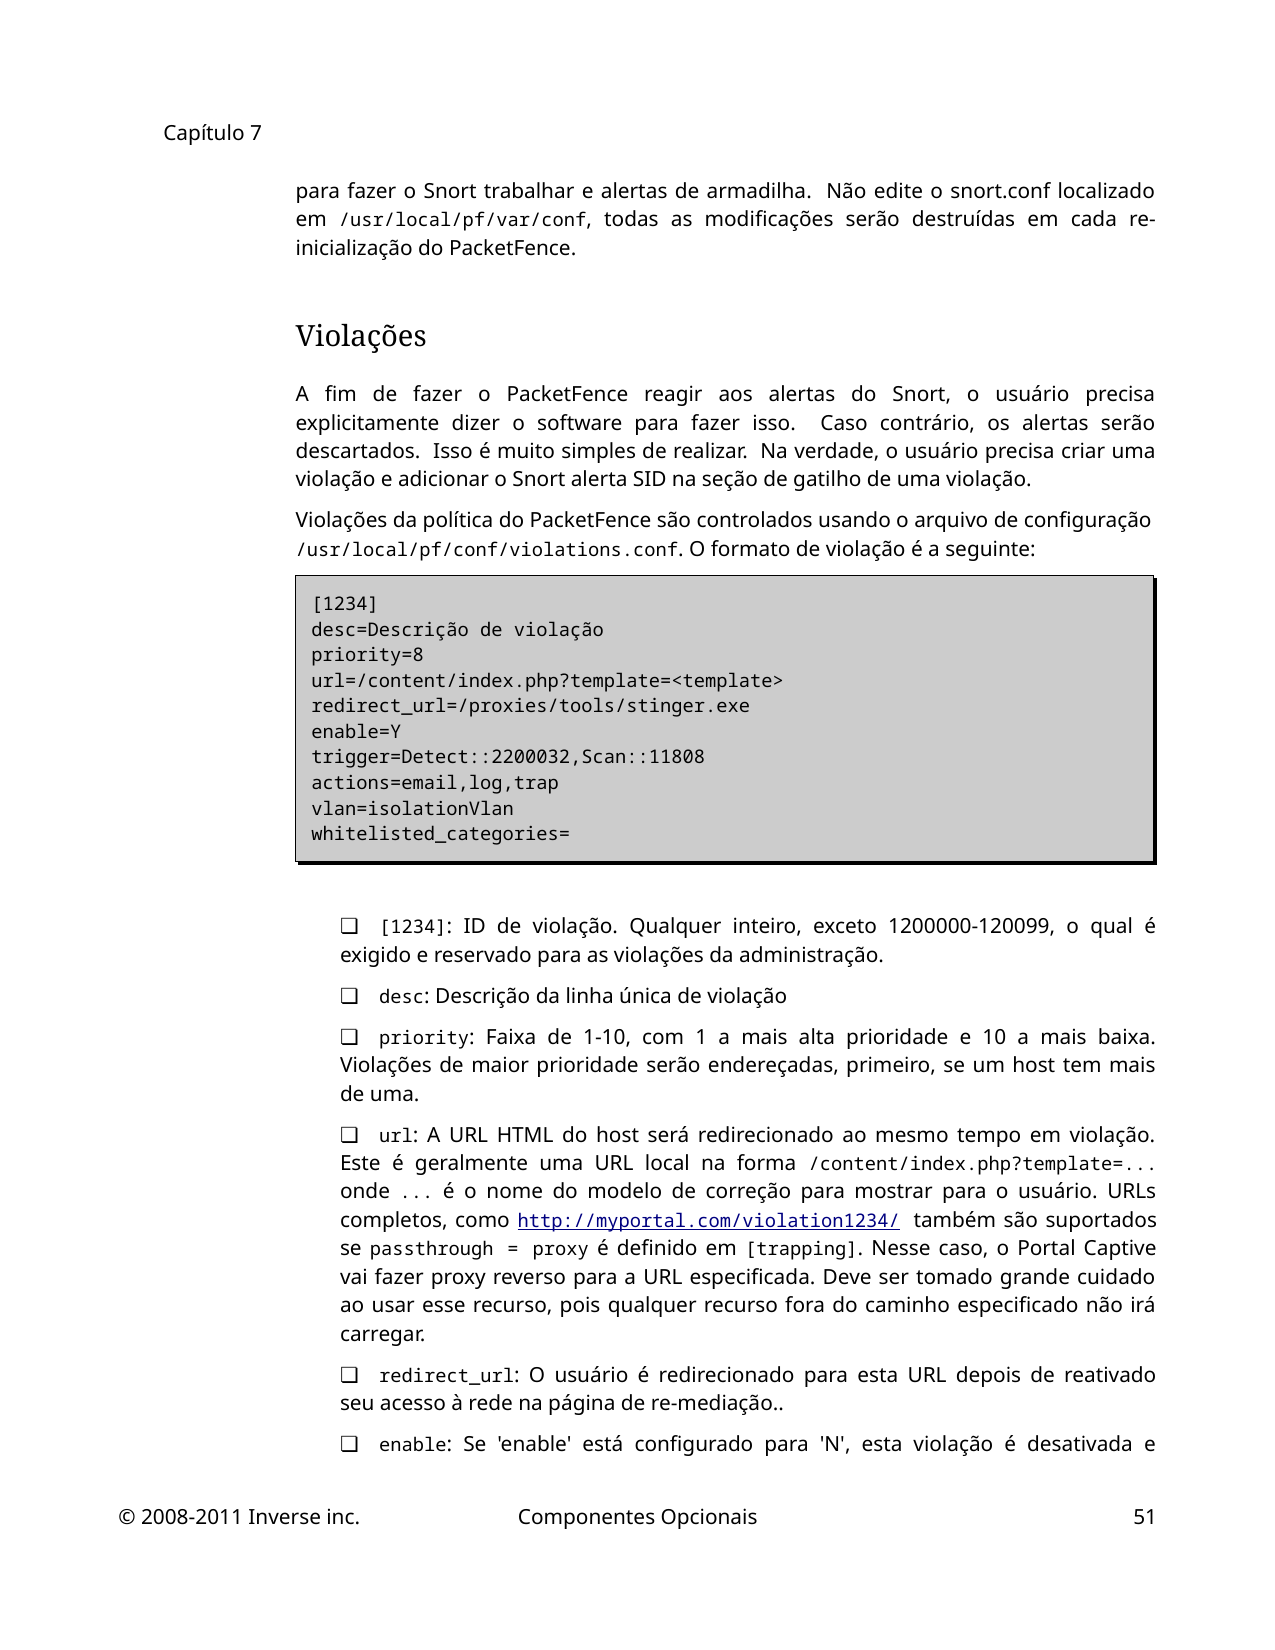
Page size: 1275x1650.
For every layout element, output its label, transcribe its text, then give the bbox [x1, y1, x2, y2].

text para fazer o Snort trabalhar e alertas de armadilha. Não edite o snort.conf localizado em /usr/local/pf/var/conf, todas as modificações serão destruídas em cada re-inicialização do PacketFence. [295, 176, 1157, 261]
text [1234] desc=Descrição de violação priority=8 url=/content/index.php?template=<template> redirect_url=/proxies/tools/stinger.exe enable=Y trigger=Detect::2200032,Scan::11808 actions=email,log,trap vlan=isolationVlan whitelisted_categories= [296, 576, 1153, 861]
text A fim de fazer o PacketFence reagir aos alertas do Snort, o usuário precisa explicitamente dizer o software para fazer isso. Caso contrário, os alertas serão descartados. Isso é muito simples de realizar. Na verdade, o usuário precisa criar uma violação e adicionar o Snort alerta SID na seção de gatilho de uma violação. [295, 379, 1157, 493]
list ❏ priority: Faixa de 1-10, com 1 a mais alta prioridade e 10 a mais baixa. Violações de maior prioridade serão endereçadas, primeiro, se um host tem mais de uma. [340, 1022, 1157, 1107]
list ❏ desc: Descrição da linha única de violação [340, 981, 1157, 1009]
list ❏ [1234]: ID de violação. Qualquer inteiro, exceto 1200000-120099, o qual é exigido e reservado para as violações da administração. [340, 912, 1157, 968]
list ❏ url: A URL HTML do host será redirecionado ao mesmo tempo em violação. Este é geralmente uma URL local na forma /content/index.php?template=... onde ... é o nome do modelo de correção para mostrar para o usuário. URLs completos, como http://myportal.com/violation1234/ também são suportados se passthrough = proxy é definido em [trapping]. Nesse caso, o Portal Captive vai fazer proxy reverso para a URL especificada. Deve ser tomado grande cuidado ao usar esse recurso, pois qualquer recurso fora do caminho especificado não irá carregar. [340, 1120, 1157, 1347]
text Violações da política do PacketFence são controlados usando o arquivo de configuração /usr/local/pf/conf/violations.conf. O formato de violação é a seguinte: [295, 506, 1157, 562]
subtitle Violações [295, 315, 1157, 354]
list ❏ redirect_url: O usuário é redirecionado para esta URL depois de reativado seu acesso à rede na página de re-mediação.. [340, 1360, 1157, 1417]
list ❏ enable: Se 'enable' está configurado para 'N', esta violação é desativada e [340, 1429, 1157, 1457]
